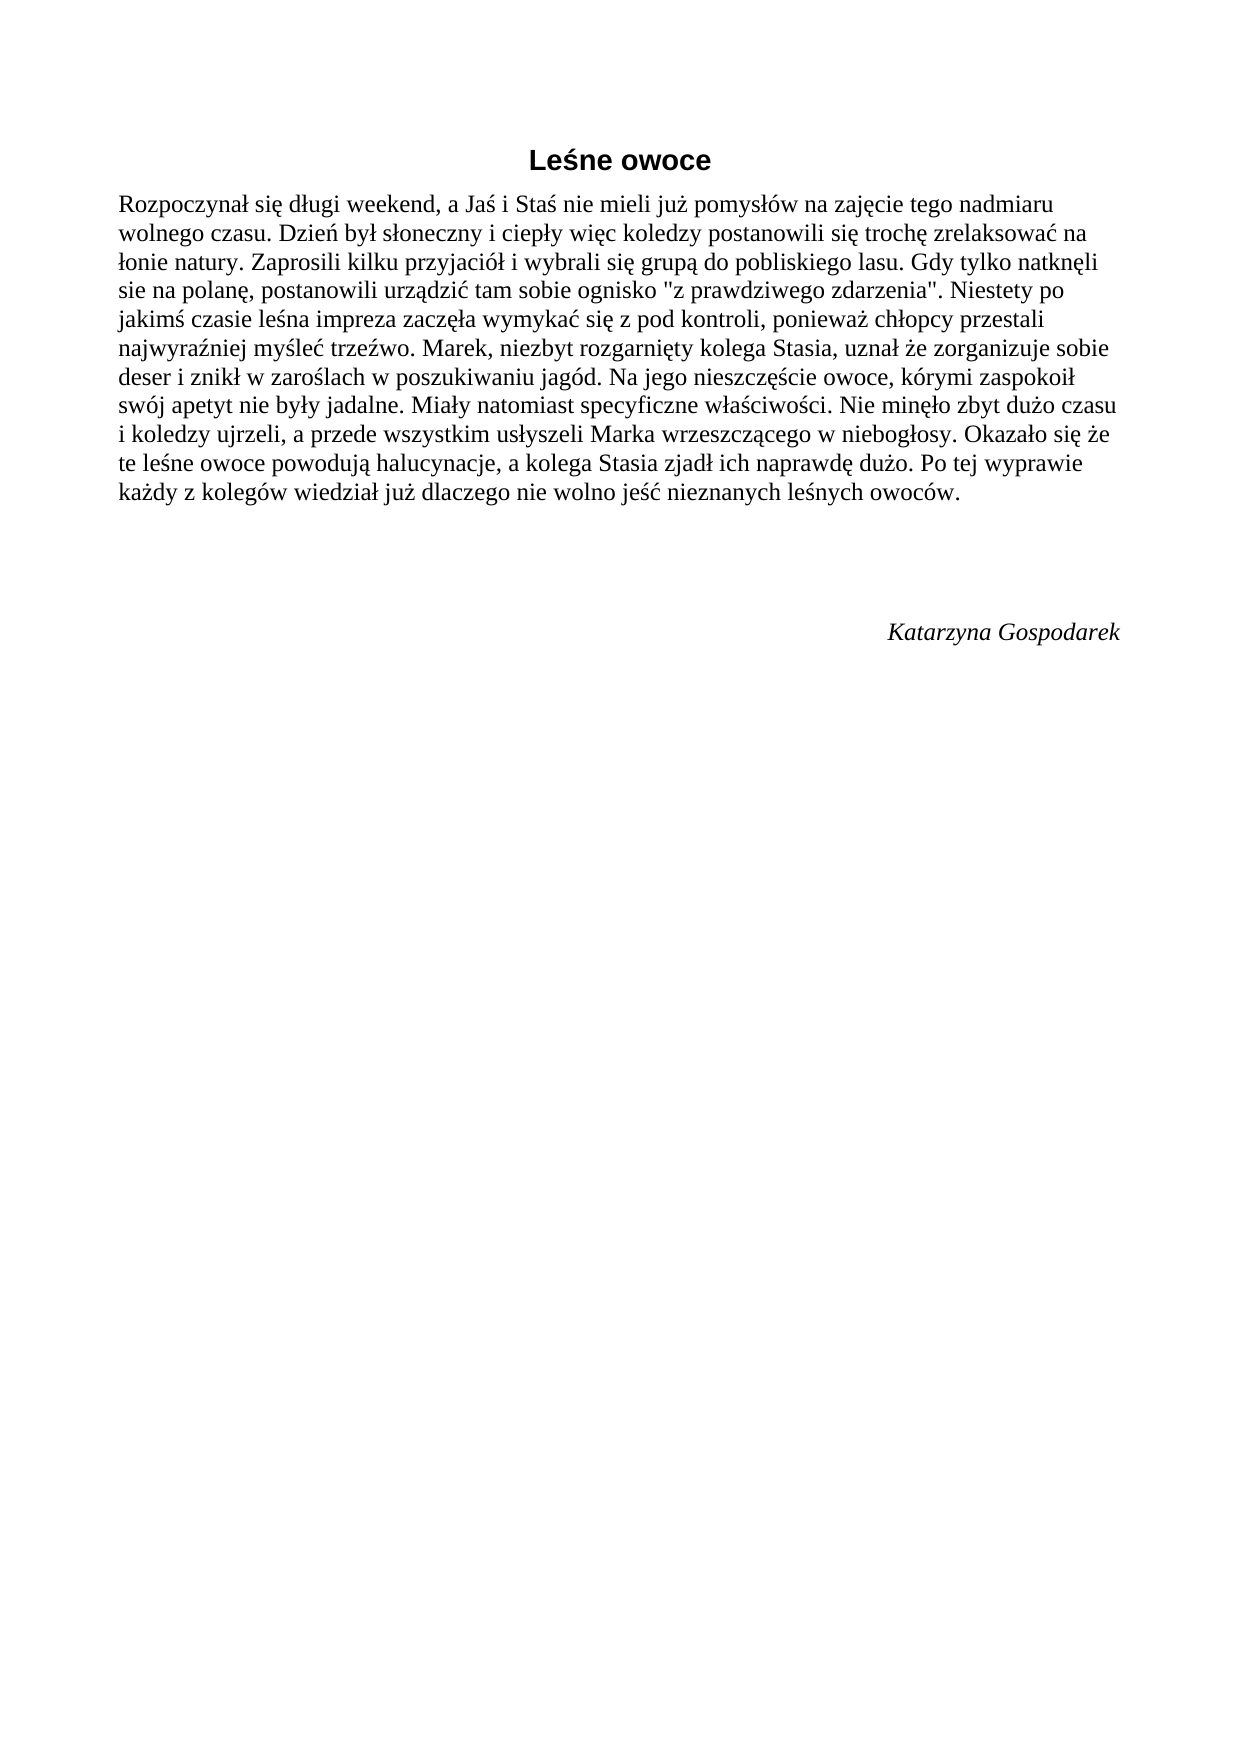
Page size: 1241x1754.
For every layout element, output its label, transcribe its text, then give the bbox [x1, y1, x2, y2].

text Katarzyna Gospodarek [118, 617, 1122, 646]
text Rozpoczynał się długi weekend, a Jaś i Staś nie mieli już pomysłów na zajęcie tego nadmiaru wolnego czasu. Dzień był słoneczny i ciepły więc koledzy postanowili się trochę zrelaksować na łonie natury. Zaprosili kilku przyjaciół i wybrali się grupą do pobliskiego lasu. Gdy tylko natknęli sie na polanę, postanowili urządzić tam sobie ognisko "z prawdziwego zdarzenia". Niestety po jakimś czasie leśna impreza zaczęła wymykać się z pod kontroli, ponieważ chłopcy przestali najwyraźniej myśleć trzeźwo. Marek, niezbyt rozgarnięty kolega Stasia, uznał że zorganizuje sobie deser i znikł w zaroślach w poszukiwaniu jagód. Na jego nieszczęście owoce, kórymi zaspokoił swój apetyt nie były jadalne. Miały natomiast specyficzne właściwości. Nie minęło zbyt dużo czasu i koledzy ujrzeli, a przede wszystkim usłyszeli Marka wrzeszczącego w niebogłosy. Okazało się że te leśne owoce powodują halucynacje, a kolega Stasia zjadł ich naprawdę dużo. Po tej wyprawie każdy z kolegów wiedział już dlaczego nie wolno jeść nieznanych leśnych owoców. [118, 189, 1122, 505]
text Leśne owoce [118, 143, 1122, 177]
